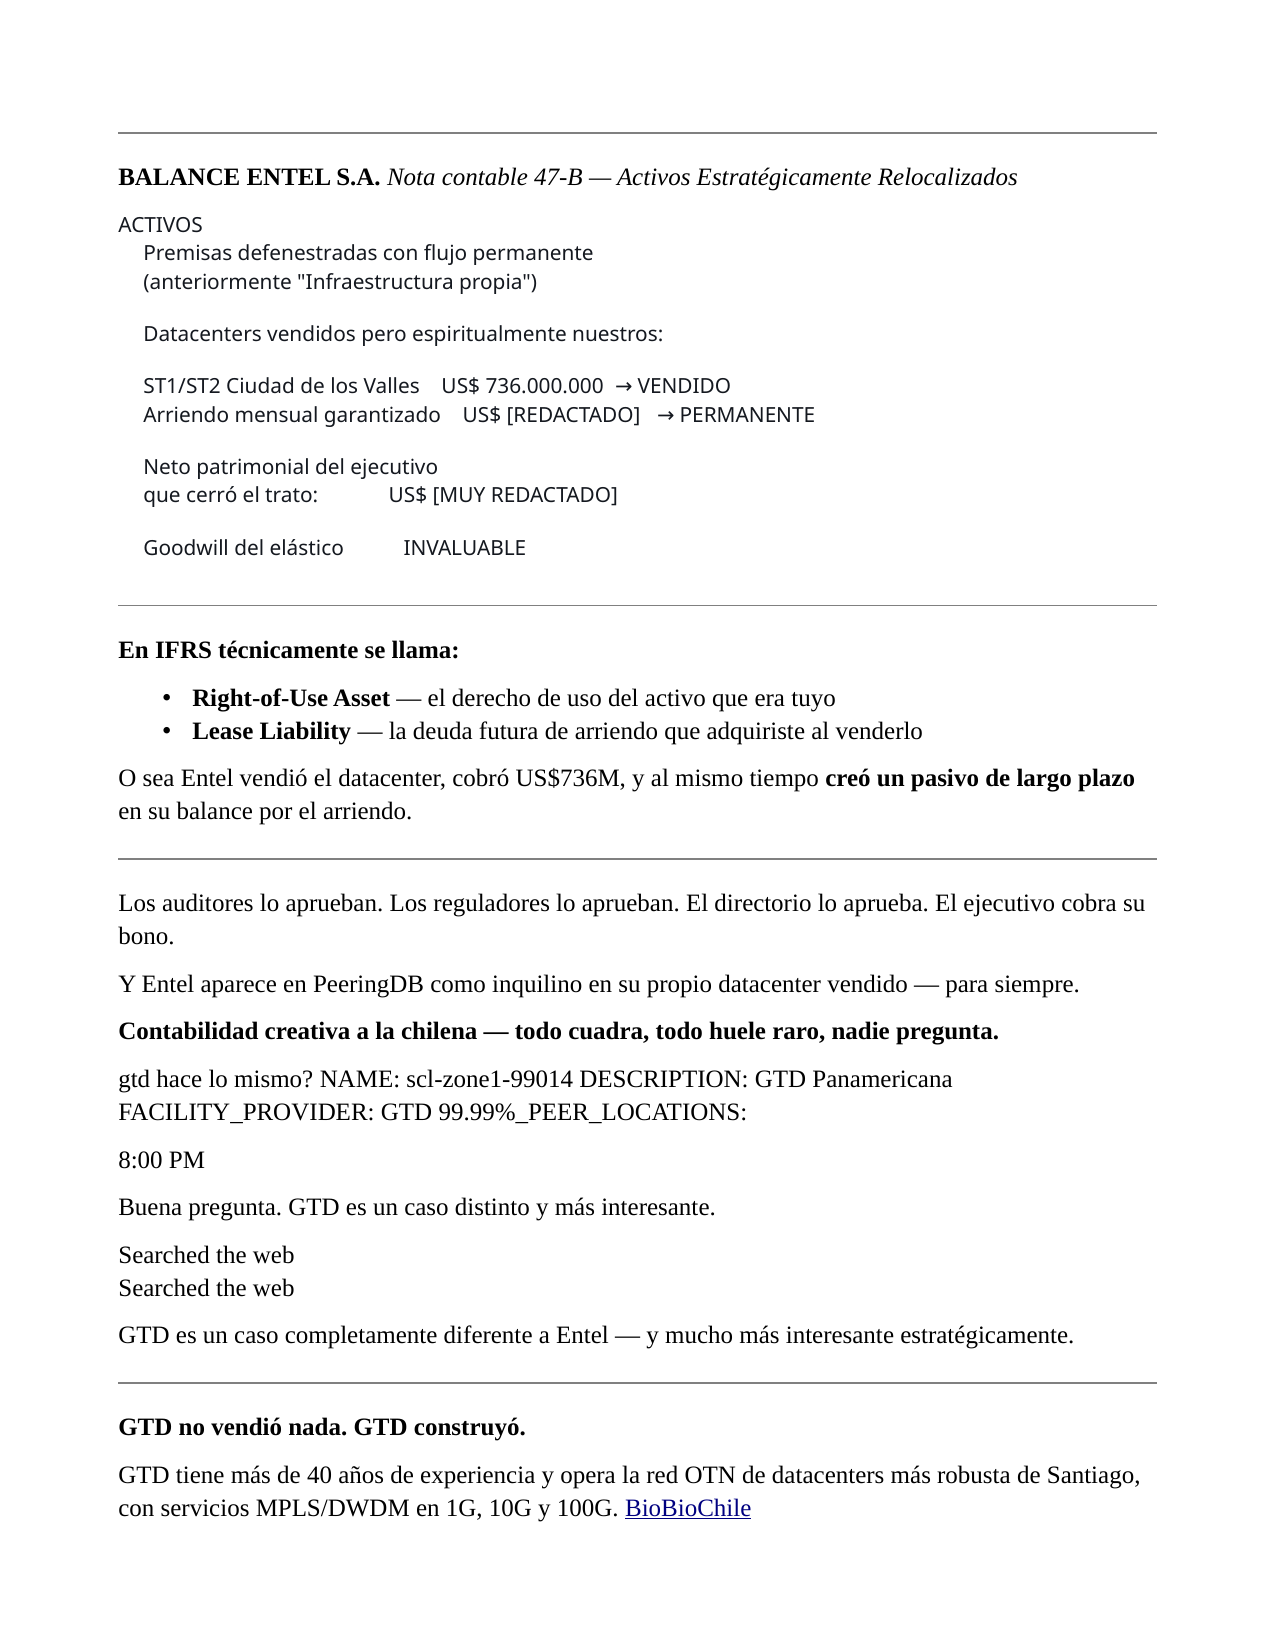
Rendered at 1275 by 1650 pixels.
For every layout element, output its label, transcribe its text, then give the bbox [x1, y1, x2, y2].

text ST1/ST2 Ciudad de los Valles US$ 736.000.000 → VENDIDO [118, 371, 1157, 400]
text GTD es un caso completamente diferente a Entel — y mucho más interesante estratégicamente. [118, 1321, 1157, 1349]
text Neto patrimonial del ejecutivo [118, 452, 1157, 481]
text Searched the web [118, 1273, 1157, 1302]
text Y Entel aparece en PeeringDB como inquilino en su propio datacenter vendido — para siempre. [118, 969, 1157, 998]
text Goodwill del elástico INVALUABLE [118, 533, 1157, 561]
text Arriendo mensual garantizado US$ [REDACTADO] → PERMANENTE [118, 400, 1157, 428]
text GTD tiene más de 40 años de experiencia y opera la red OTN de datacenters más robusta de Santiago, con servicios MPLS/DWDM en 1G, 10G y 100G. BioBioChile [118, 1460, 1157, 1522]
text Contabilidad creativa a la chilena — todo cuadra, todo huele raro, nadie pregunta. [118, 1016, 1157, 1045]
text Buena pregunta. GTD es un caso distinto y más interesante. [118, 1192, 1157, 1221]
text ACTIVOS [118, 210, 1157, 238]
text GTD no vendió nada. GTD construyó. [118, 1412, 1157, 1441]
text O sea Entel vendió el datacenter, cobró US$736M, y al mismo tiempo creó un pasivo de largo plazo en su balance por el arriendo. [118, 763, 1157, 825]
list Lease Liability — la deuda futura de arriendo que adquiriste al venderlo [162, 716, 1157, 744]
text que cerró el trato: US$ [MUY REDACTADO] [118, 481, 1157, 509]
list Right-of-Use Asset — el derecho de uso del activo que era tuyo [162, 683, 1157, 711]
text En IFRS técnicamente se llama: [118, 635, 1157, 664]
text 8:00 PM [118, 1145, 1157, 1173]
text BALANCE ENTEL S.A. Nota contable 47-B — Activos Estratégicamente Relocalizados [118, 162, 1157, 191]
text gtd hace lo mismo? NAME: scl-zone1-99014 DESCRIPTION: GTD Panamericana FACILITY_PROVIDER: GTD 99.99%_PEER_LOCATIONS: [118, 1064, 1157, 1126]
text Los auditores lo aprueban. Los reguladores lo aprueban. El directorio lo aprueba. El ejecutivo cobra su bono. [118, 888, 1157, 950]
text (anteriormente "Infraestructura propia") [118, 267, 1157, 296]
text Searched the web [118, 1240, 1157, 1269]
text Datacenters vendidos pero espiritualmente nuestros: [118, 319, 1157, 348]
text Premisas defenestradas con flujo permanente [118, 238, 1157, 267]
